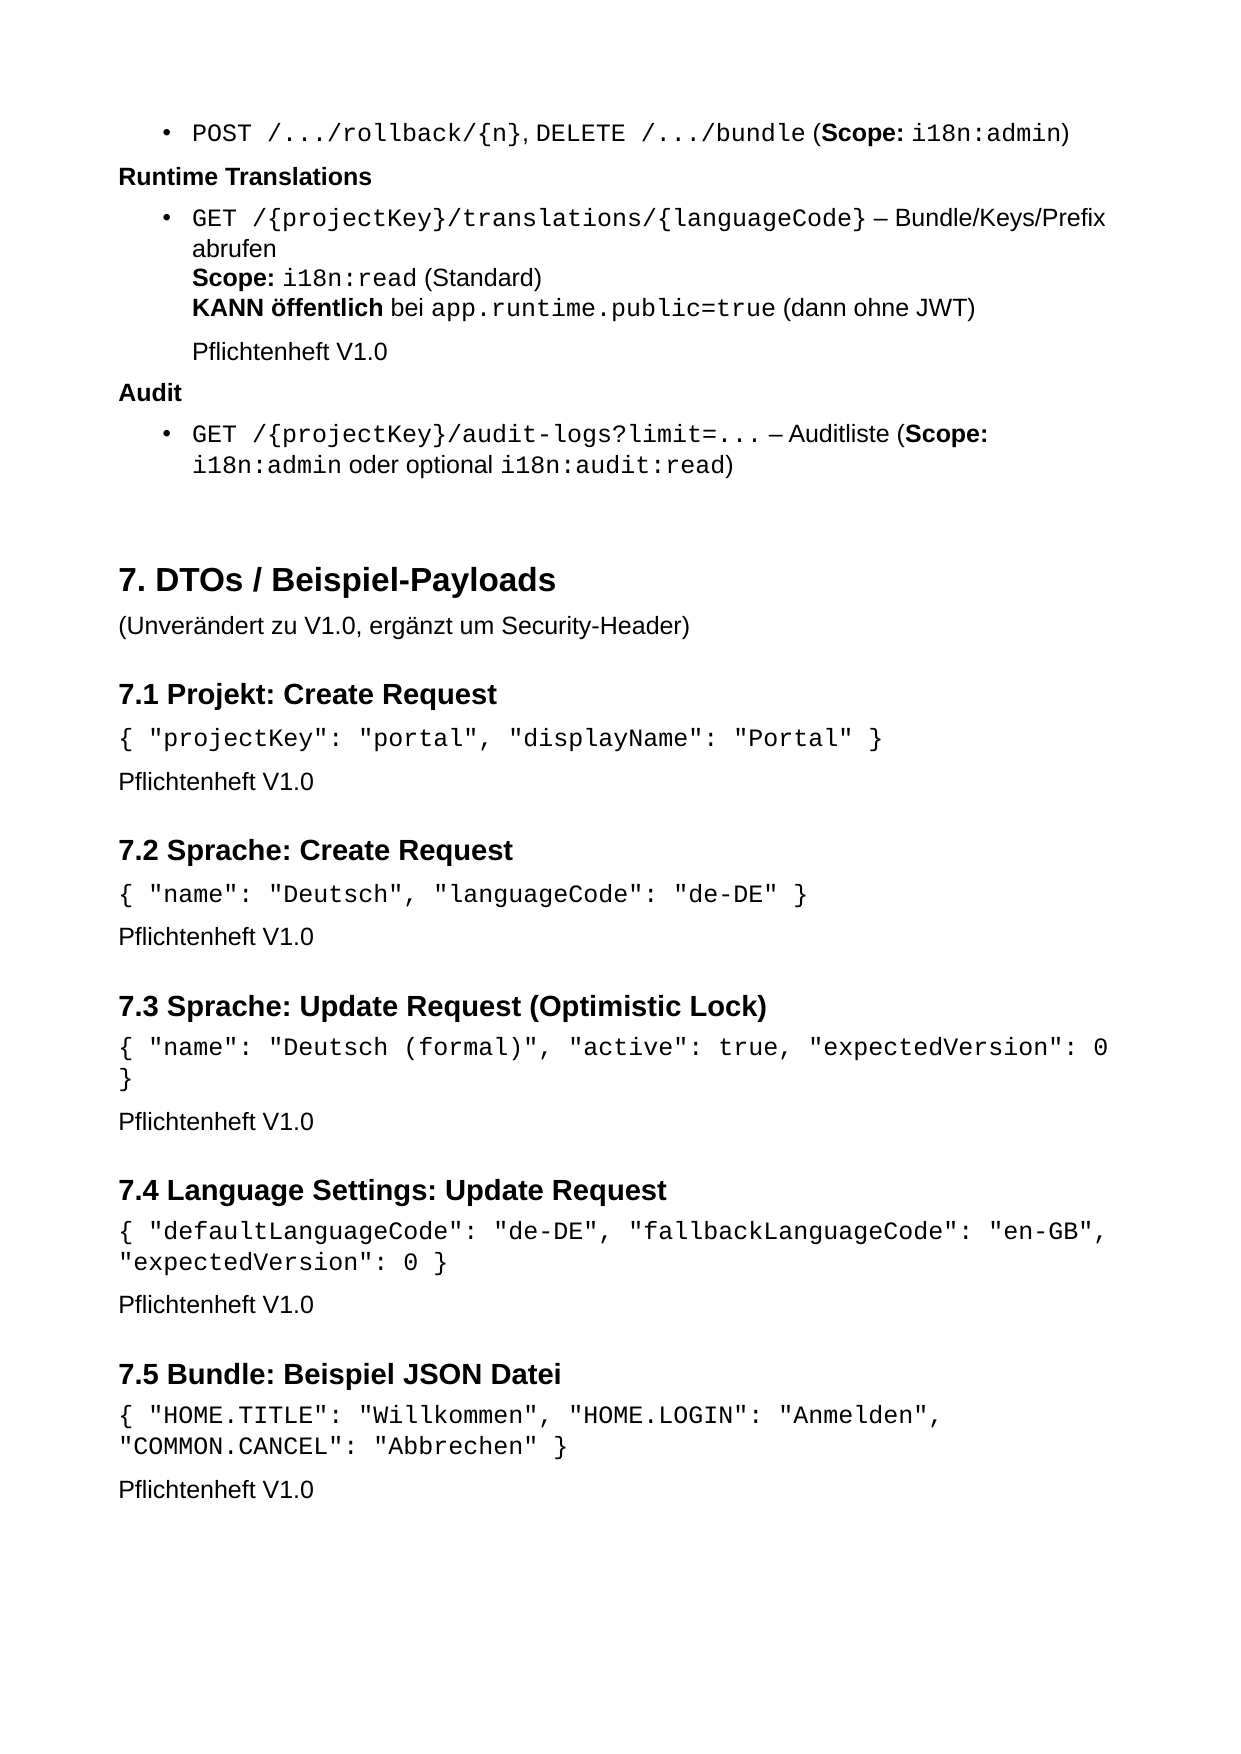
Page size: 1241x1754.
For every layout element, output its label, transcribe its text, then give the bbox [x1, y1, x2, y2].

text { "HOME.TITLE": "Willkommen", "HOME.LOGIN": "Anmelden", "COMMON.CANCEL": "Abbrechen" } [118, 1403, 1122, 1462]
subtitle 7.4 Language Settings: Update Request [118, 1173, 1122, 1206]
subtitle 7.1 Projekt: Create Request [118, 677, 1122, 711]
text Pflichtenheft V1.0 [118, 1291, 1122, 1319]
text Pflichtenheft V1.0 [118, 922, 1122, 951]
list GET /{projectKey}/translations/{languageCode} – Bundle/Keys/Prefix abrufen Scope: i18n:read (Standard) KANN öffentlich bei app.runtime.public=true (dann ohne JWT) [162, 203, 1122, 324]
subtitle 7.3 Sprache: Update Request (Optimistic Lock) [118, 989, 1122, 1022]
text Pflichtenheft V1.0 [118, 1474, 1122, 1503]
subtitle 7.2 Sprache: Create Request [118, 833, 1122, 866]
list Pflichtenheft V1.0 [162, 337, 1122, 366]
subtitle 7.5 Bundle: Beispiel JSON Datei [118, 1357, 1122, 1390]
text Runtime Translations [118, 162, 1122, 190]
text Pflichtenheft V1.0 [118, 1106, 1122, 1135]
list GET /{projectKey}/audit-logs?limit=... – Auditliste (Scope: i18n:admin oder optional i18n:audit:read) [162, 419, 1122, 481]
text (Unverändert zu V1.0, ergänzt um Security-Header) [118, 611, 1122, 640]
text Pflichtenheft V1.0 [118, 767, 1122, 795]
subtitle 7. DTOs / Beispiel-Payloads [118, 560, 1122, 598]
list POST /.../rollback/{n}, DELETE /.../bundle (Scope: i18n:admin) [162, 118, 1122, 149]
text { "name": "Deutsch", "languageCode": "de-DE" } [118, 879, 1122, 910]
text { "projectKey": "portal", "displayName": "Portal" } [118, 723, 1122, 754]
text Audit [118, 378, 1122, 407]
text { "name": "Deutsch (formal)", "active": true, "expectedVersion": 0 } [118, 1035, 1122, 1094]
text { "defaultLanguageCode": "de-DE", "fallbackLanguageCode": "en-GB", "expectedVersion": 0 } [118, 1219, 1122, 1278]
